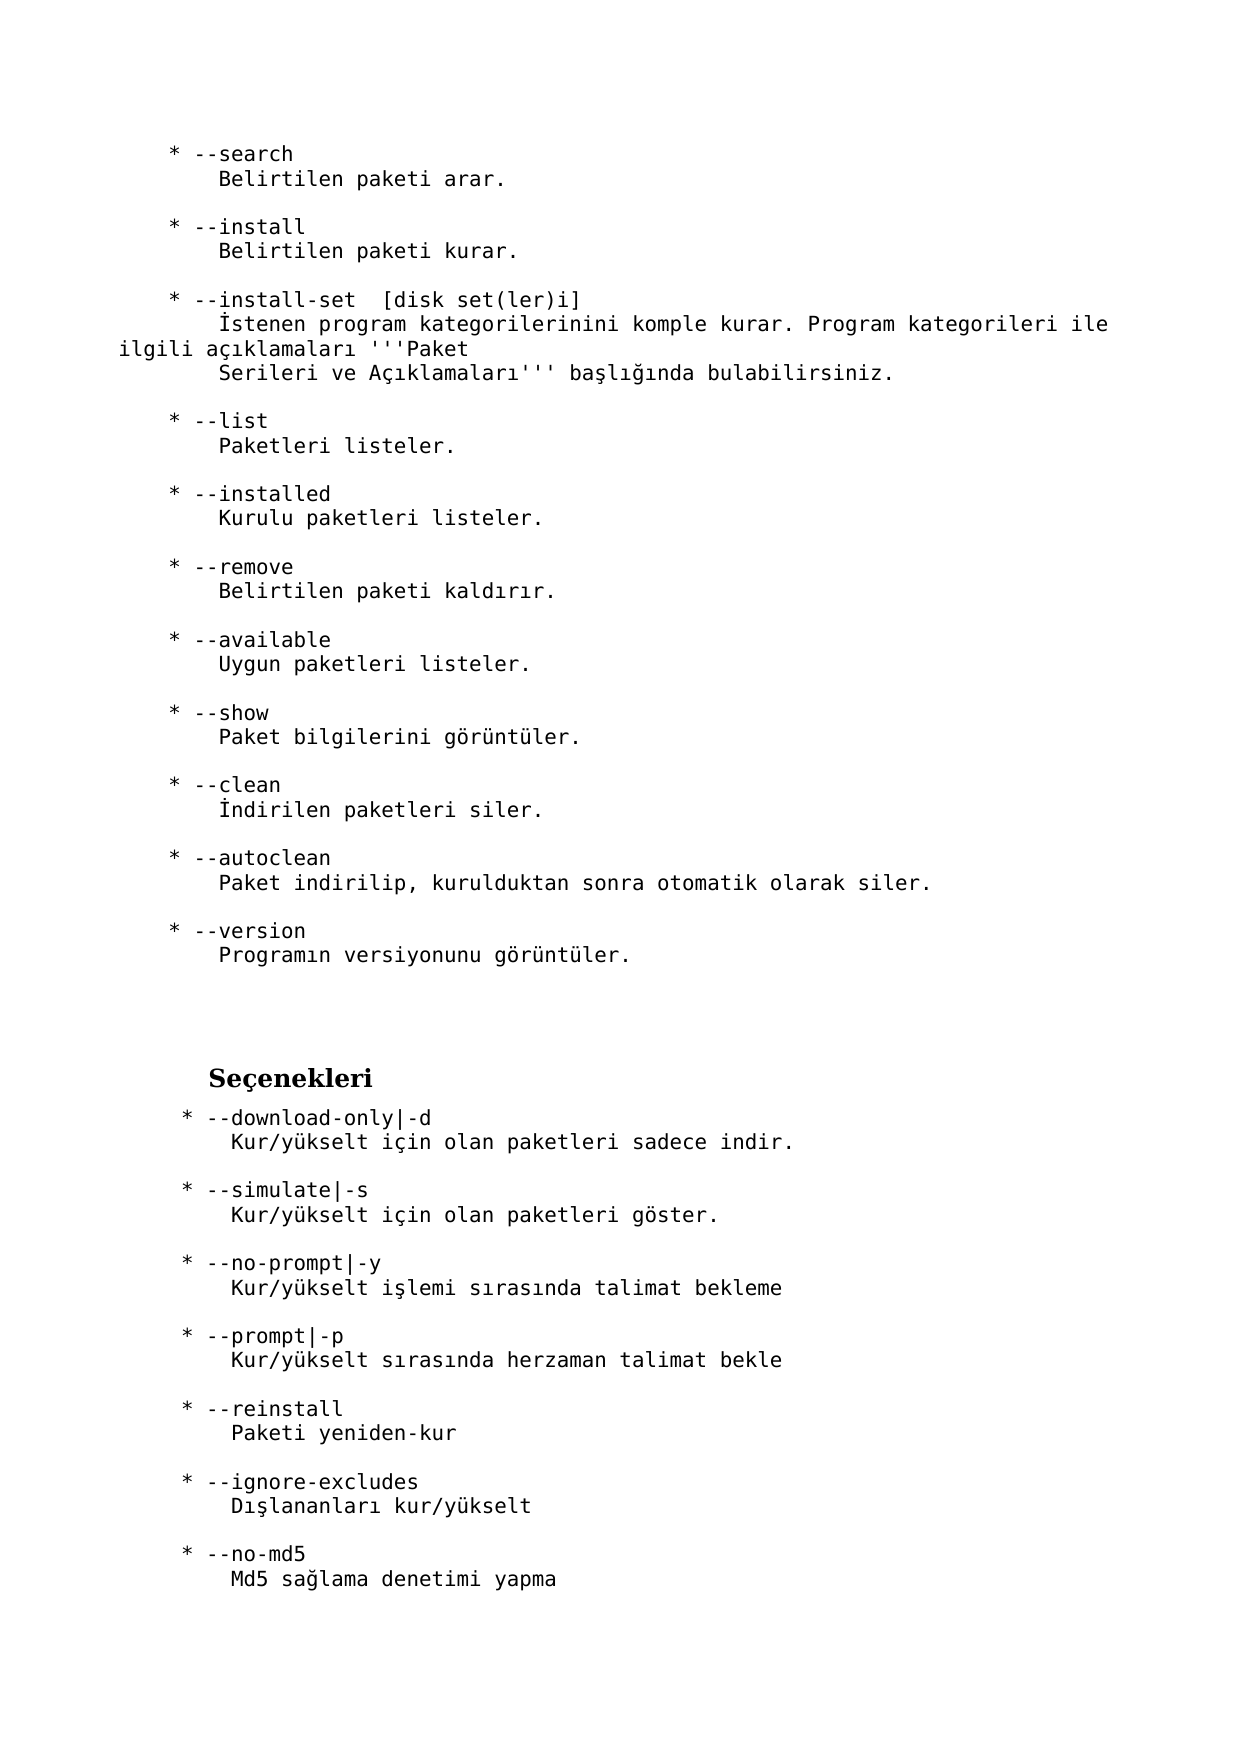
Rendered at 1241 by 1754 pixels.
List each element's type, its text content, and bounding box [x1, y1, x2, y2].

text * --show [118, 701, 1122, 725]
text Dışlananları kur/yükselt [118, 1494, 1122, 1518]
text İndirilen paketleri siler. [118, 798, 1122, 822]
text * --clean [118, 773, 1122, 798]
text İstenen program kategorilerinini komple kurar. Program kategorileri ile ilgili açıklamaları '''Paket [118, 312, 1122, 361]
text Kur/yükselt sırasında herzaman talimat bekle [118, 1348, 1122, 1373]
text * --no-prompt|-y [118, 1251, 1122, 1276]
text * --version [118, 919, 1122, 943]
text * --remove [118, 555, 1122, 579]
text Kur/yükselt işlemi sırasında talimat bekleme [118, 1276, 1122, 1300]
text Paket bilgilerini görüntüler. [118, 725, 1122, 749]
text * --reinstall [118, 1397, 1122, 1421]
text * --download-only|-d [118, 1106, 1122, 1130]
text Kur/yükselt için olan paketleri sadece indir. [118, 1130, 1122, 1154]
text * --list [118, 409, 1122, 434]
text * --no-md5 [118, 1542, 1122, 1567]
text * --search [118, 142, 1122, 167]
subtitle Seçenekleri [118, 1064, 1122, 1093]
text Kur/yükselt için olan paketleri göster. [118, 1203, 1122, 1227]
text Md5 sağlama denetimi yapma [118, 1567, 1122, 1591]
text Paket indirilip, kurulduktan sonra otomatik olarak siler. [118, 871, 1122, 895]
text * --installed [118, 482, 1122, 506]
text * --available [118, 628, 1122, 652]
text Serileri ve Açıklamaları''' başlığında bulabilirsiniz. [118, 361, 1122, 385]
text * --prompt|-p [118, 1324, 1122, 1348]
text Paketleri listeler. [118, 434, 1122, 458]
text * --install [118, 215, 1122, 239]
text Belirtilen paketi kaldırır. [118, 579, 1122, 603]
text Belirtilen paketi arar. [118, 167, 1122, 191]
text Programın versiyonunu görüntüler. [118, 943, 1122, 968]
text * --simulate|-s [118, 1178, 1122, 1203]
text Paketi yeniden-kur [118, 1421, 1122, 1445]
text Belirtilen paketi kurar. [118, 239, 1122, 264]
text Uygun paketleri listeler. [118, 652, 1122, 676]
text * --ignore-excludes [118, 1470, 1122, 1494]
text * --install-set [disk set(ler)i] [118, 288, 1122, 312]
text * --autoclean [118, 846, 1122, 871]
text Kurulu paketleri listeler. [118, 506, 1122, 531]
